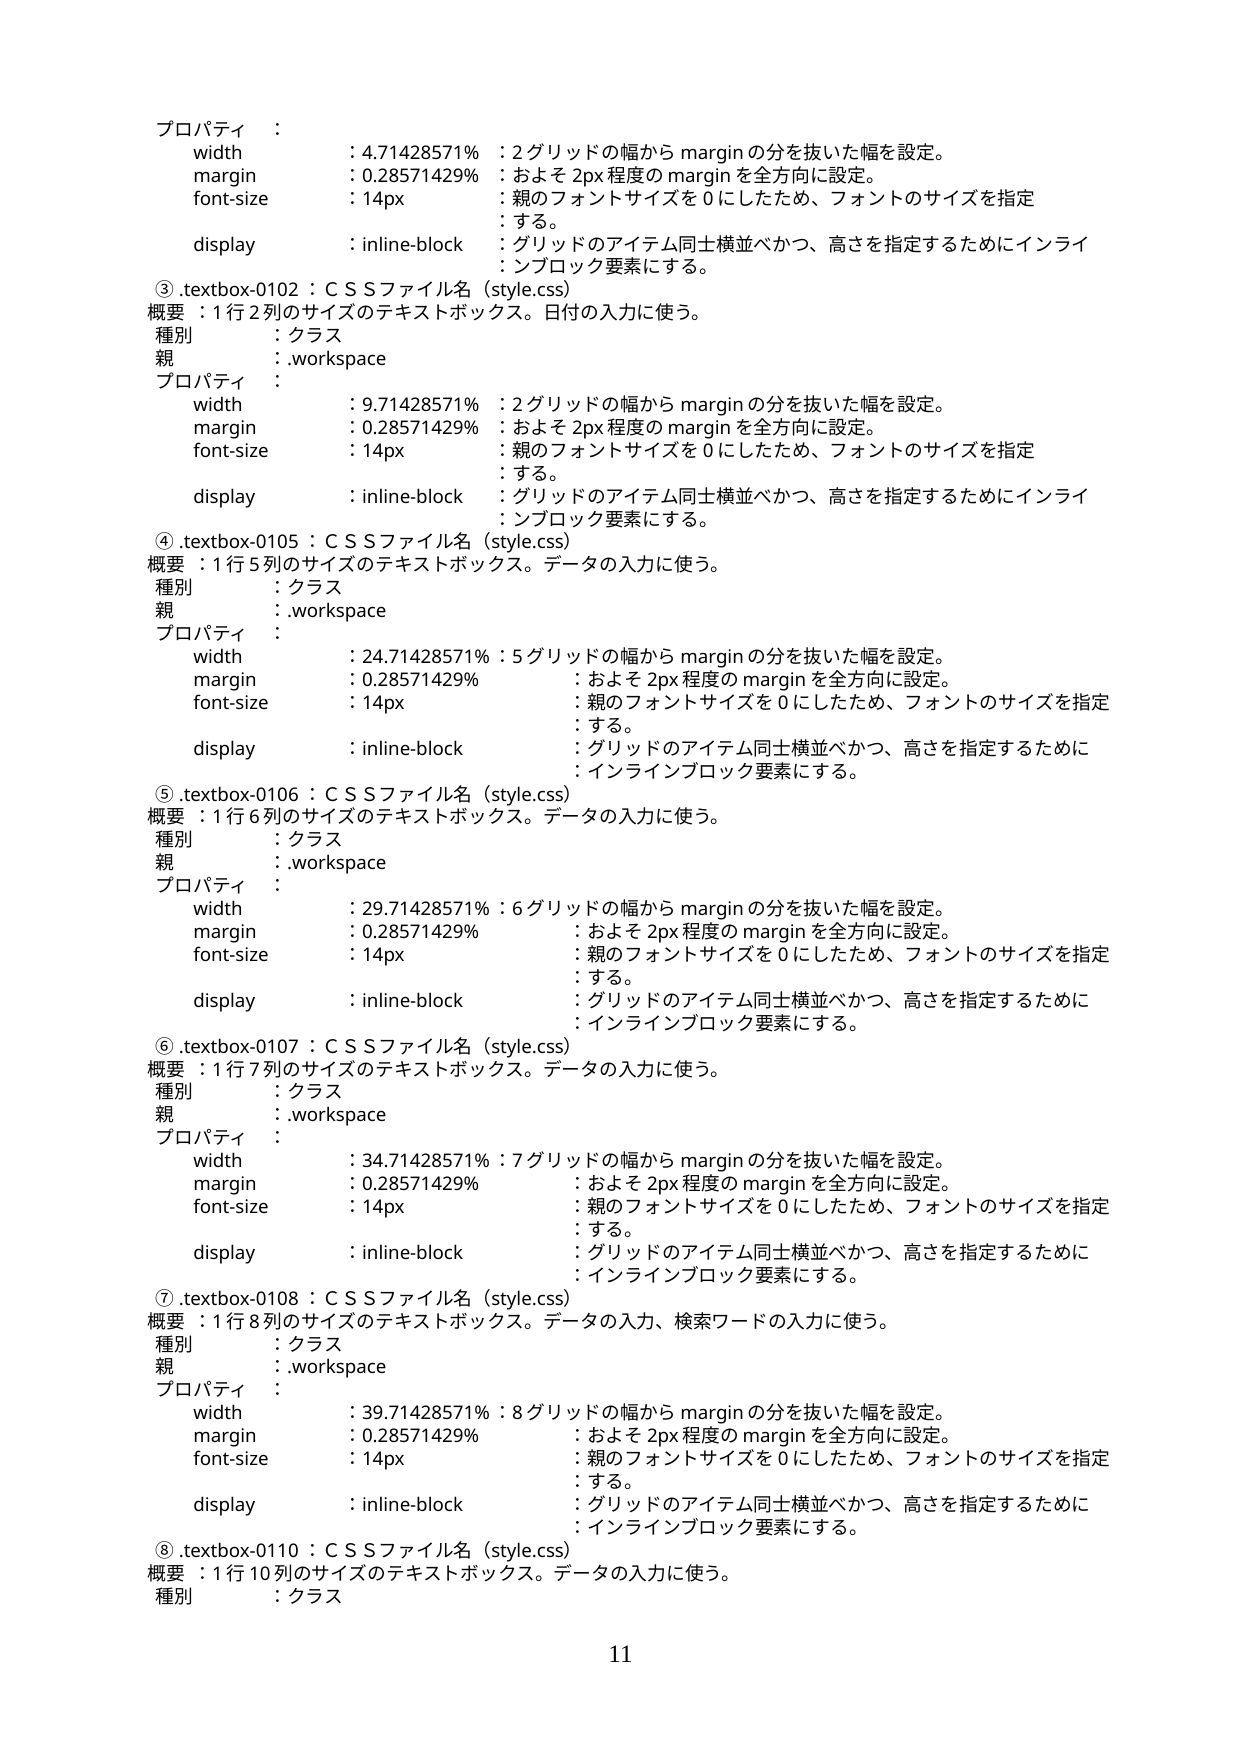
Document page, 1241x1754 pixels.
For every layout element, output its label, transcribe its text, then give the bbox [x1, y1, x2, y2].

text プロパティ ： [118, 622, 1122, 645]
text ⑤ .textbox-0106 ：ＣＳＳファイル名（style.css） [118, 783, 1122, 806]
text ：ンブロック要素にする。 [118, 256, 1122, 278]
text 親 ：.workspace [118, 851, 1122, 874]
text ：インラインブロック要素にする。 [118, 760, 1122, 783]
text ⑥ .textbox-0107 ：ＣＳＳファイル名（style.css） [118, 1035, 1122, 1058]
text font-size ：14px ：親のフォントサイズを0にしたため、フォントのサイズを指定 [118, 1195, 1122, 1218]
text ：インラインブロック要素にする。 [118, 1264, 1122, 1287]
text 概要 ：1行8列のサイズのテキストボックス。データの入力、検索ワードの入力に使う。 [118, 1310, 1122, 1333]
text 概要 ：1行5列のサイズのテキストボックス。データの入力に使う。 [118, 553, 1122, 576]
text margin ：0.28571429% ：およそ2px程度のmarginを全方向に設定。 [118, 164, 1122, 187]
text 親 ：.workspace [118, 1356, 1122, 1378]
text ：する。 [118, 462, 1122, 485]
text ⑦ .textbox-0108 ：ＣＳＳファイル名（style.css） [118, 1287, 1122, 1310]
text margin ：0.28571429% ：およそ2px程度のmarginを全方向に設定。 [118, 1424, 1122, 1447]
text 概要 ：1行7列のサイズのテキストボックス。データの入力に使う。 [118, 1058, 1122, 1081]
text プロパティ ： [118, 1126, 1122, 1149]
text width ：34.71428571% ：7グリッドの幅からmarginの分を抜いた幅を設定。 [118, 1149, 1122, 1172]
text margin ：0.28571429% ：およそ2px程度のmarginを全方向に設定。 [118, 920, 1122, 943]
text ：ンブロック要素にする。 [118, 508, 1122, 531]
text width ：29.71428571% ：6グリッドの幅からmarginの分を抜いた幅を設定。 [118, 897, 1122, 920]
text 親 ：.workspace [118, 599, 1122, 622]
text ：インラインブロック要素にする。 [118, 1012, 1122, 1035]
text 種別 ：クラス [118, 324, 1122, 347]
text 概要 ：1行2列のサイズのテキストボックス。日付の入力に使う。 [118, 301, 1122, 324]
text font-size ：14px ：親のフォントサイズを0にしたため、フォントのサイズを指定 [118, 187, 1122, 210]
text 概要 ：1行10列のサイズのテキストボックス。データの入力に使う。 [118, 1562, 1122, 1585]
text プロパティ ： [118, 370, 1122, 393]
text 概要 ：1行6列のサイズのテキストボックス。データの入力に使う。 [118, 806, 1122, 828]
text ：する。 [118, 1470, 1122, 1493]
text 親 ：.workspace [118, 347, 1122, 370]
text width ：39.71428571% ：8グリッドの幅からmarginの分を抜いた幅を設定。 [118, 1401, 1122, 1424]
text ：する。 [118, 210, 1122, 233]
text margin ：0.28571429% ：およそ2px程度のmarginを全方向に設定。 [118, 1172, 1122, 1195]
text 種別 ：クラス [118, 576, 1122, 599]
text ④ .textbox-0105 ：ＣＳＳファイル名（style.css） [118, 531, 1122, 553]
text display ：inline-block ：グリッドのアイテム同士横並べかつ、高さを指定するためにインライ [118, 485, 1122, 508]
text font-size ：14px ：親のフォントサイズを0にしたため、フォントのサイズを指定 [118, 943, 1122, 966]
text width ：4.71428571% ：2グリッドの幅からmarginの分を抜いた幅を設定。 [118, 141, 1122, 164]
text font-size ：14px ：親のフォントサイズを0にしたため、フォントのサイズを指定 [118, 439, 1122, 462]
text display ：inline-block ：グリッドのアイテム同士横並べかつ、高さを指定するために [118, 1493, 1122, 1516]
text margin ：0.28571429% ：およそ2px程度のmarginを全方向に設定。 [118, 668, 1122, 691]
text width ：9.71428571% ：2グリッドの幅からmarginの分を抜いた幅を設定。 [118, 393, 1122, 416]
text 種別 ：クラス [118, 828, 1122, 851]
text ：する。 [118, 714, 1122, 737]
text 種別 ：クラス [118, 1333, 1122, 1356]
text display ：inline-block ：グリッドのアイテム同士横並べかつ、高さを指定するために [118, 1241, 1122, 1264]
text display ：inline-block ：グリッドのアイテム同士横並べかつ、高さを指定するためにインライ [118, 233, 1122, 256]
text font-size ：14px ：親のフォントサイズを0にしたため、フォントのサイズを指定 [118, 1447, 1122, 1470]
text 種別 ：クラス [118, 1585, 1122, 1608]
text ⑧ .textbox-0110 ：ＣＳＳファイル名（style.css） [118, 1539, 1122, 1562]
text プロパティ ： [118, 118, 1122, 141]
text ：する。 [118, 1218, 1122, 1241]
text ③ .textbox-0102 ：ＣＳＳファイル名（style.css） [118, 278, 1122, 301]
text プロパティ ： [118, 874, 1122, 897]
text ：する。 [118, 966, 1122, 989]
text display ：inline-block ：グリッドのアイテム同士横並べかつ、高さを指定するために [118, 989, 1122, 1012]
text display ：inline-block ：グリッドのアイテム同士横並べかつ、高さを指定するために [118, 737, 1122, 760]
text ：インラインブロック要素にする。 [118, 1516, 1122, 1539]
text プロパティ ： [118, 1378, 1122, 1401]
text font-size ：14px ：親のフォントサイズを0にしたため、フォントのサイズを指定 [118, 691, 1122, 714]
text margin ：0.28571429% ：およそ2px程度のmarginを全方向に設定。 [118, 416, 1122, 439]
text width ：24.71428571% ：5グリッドの幅からmarginの分を抜いた幅を設定。 [118, 645, 1122, 668]
text 種別 ：クラス [118, 1081, 1122, 1103]
text 親 ：.workspace [118, 1103, 1122, 1126]
